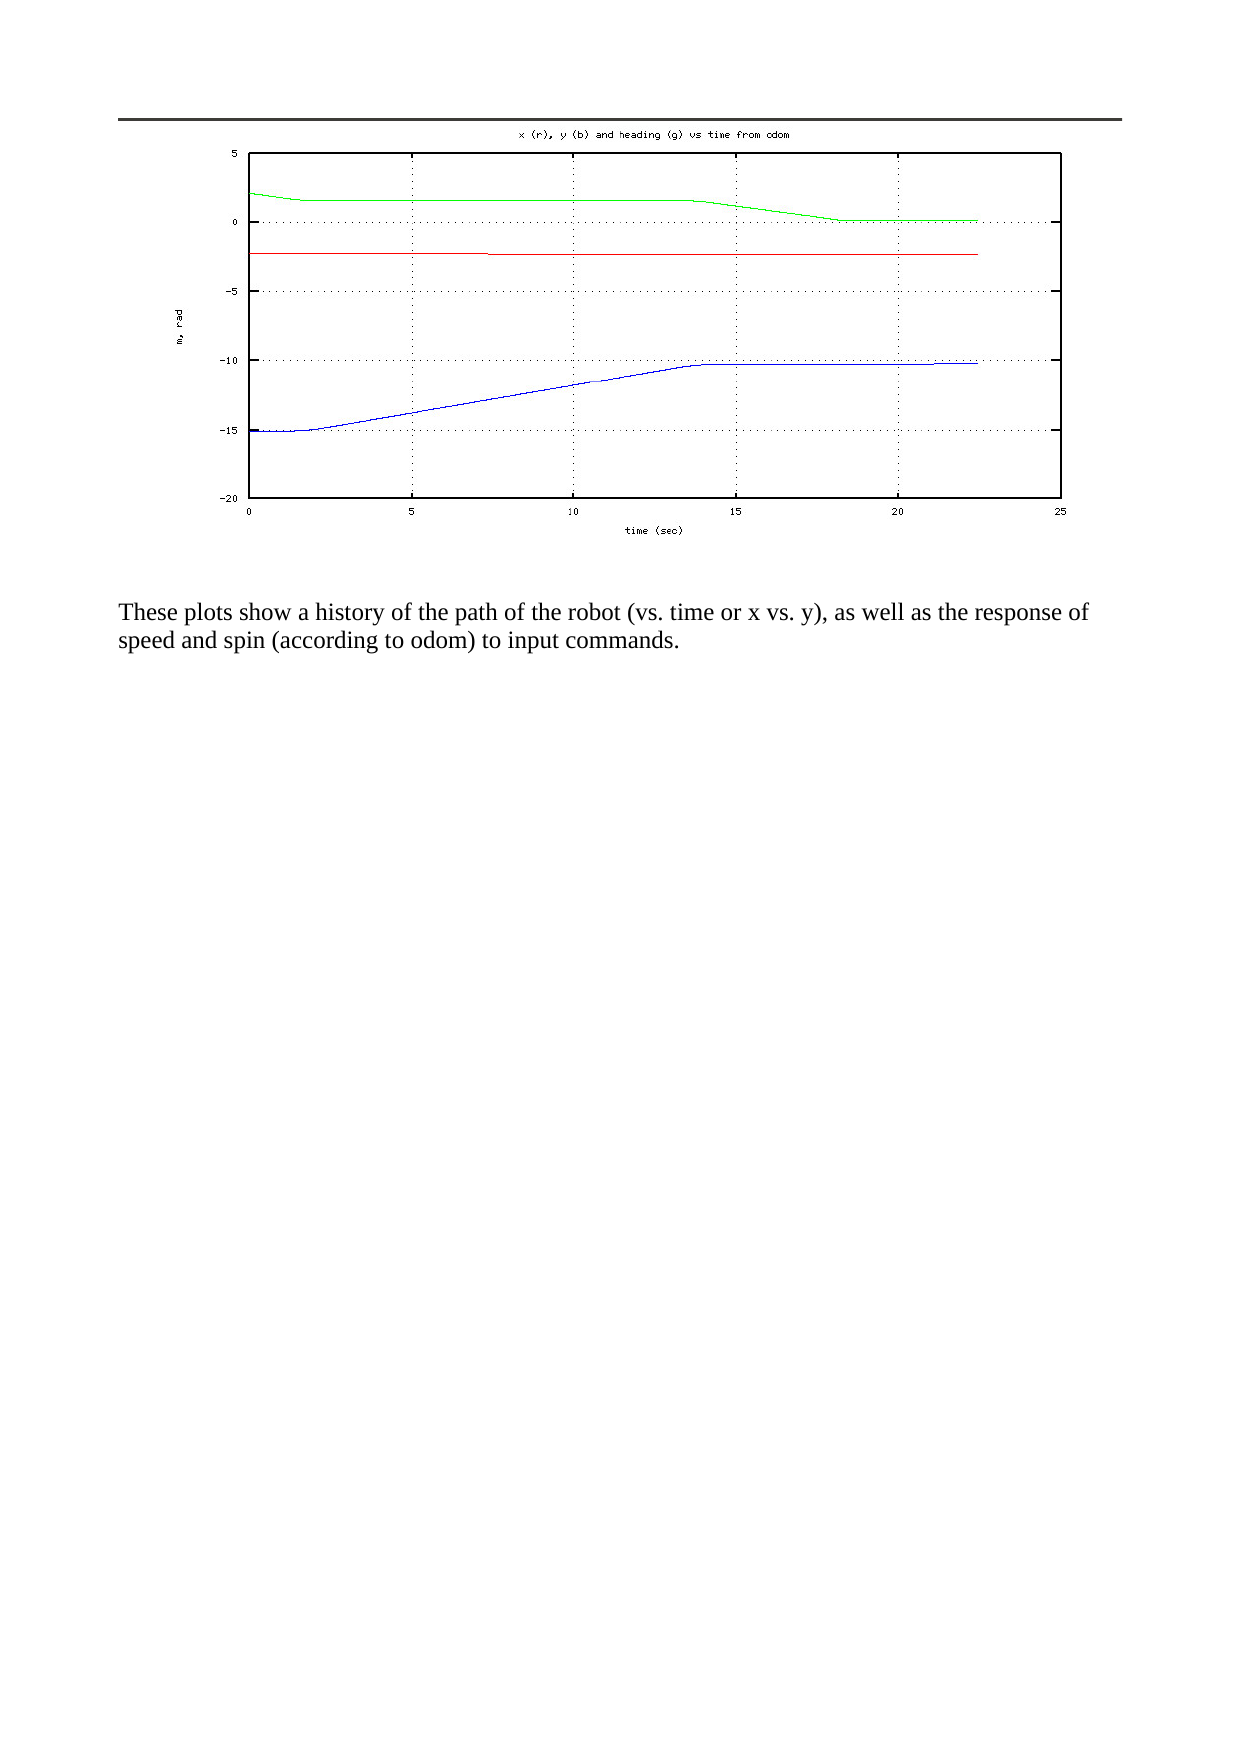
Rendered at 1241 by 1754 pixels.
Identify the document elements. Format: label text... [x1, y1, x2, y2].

picture [118, 118, 1123, 540]
text These plots show a history of the path of the robot (vs. time or x vs. y), as well as the response of speed and spin (according to odom) to input commands. [118, 597, 1122, 654]
